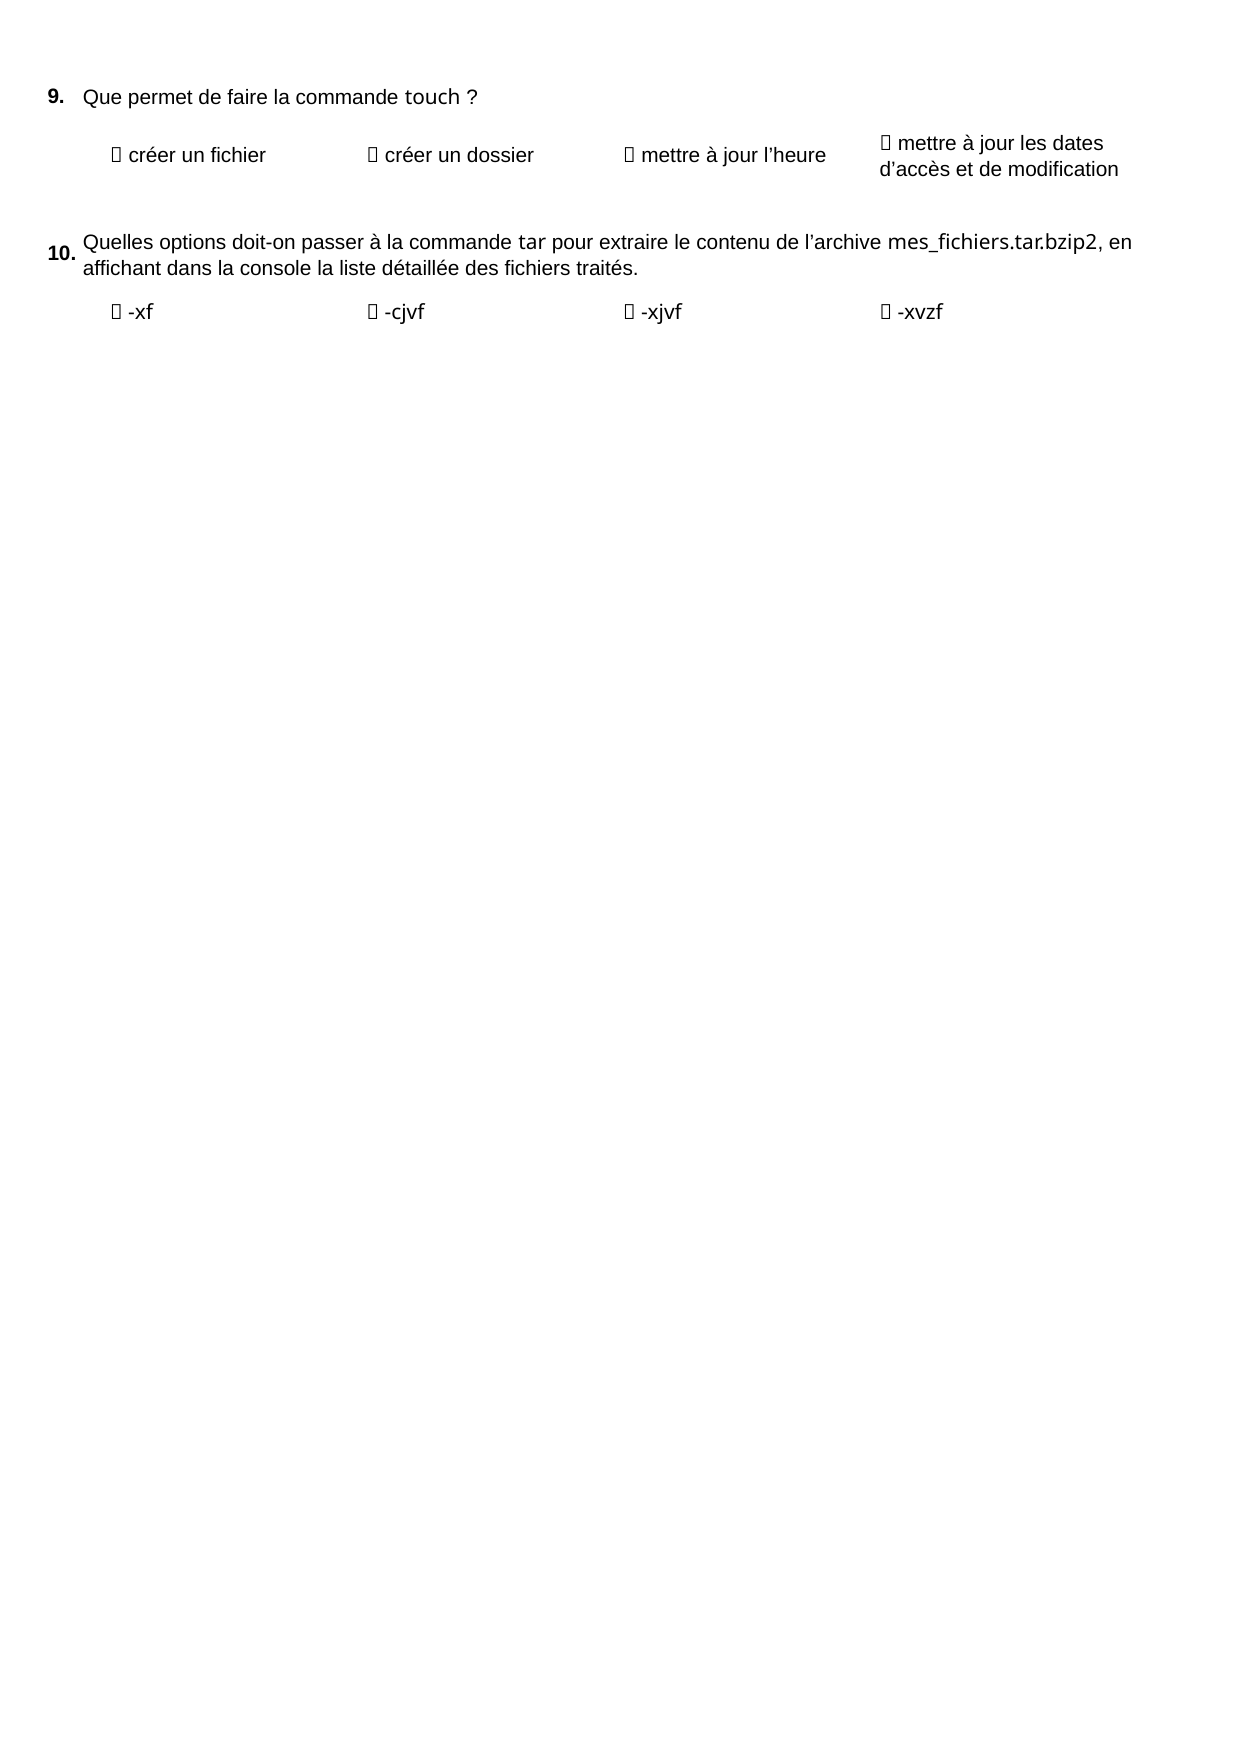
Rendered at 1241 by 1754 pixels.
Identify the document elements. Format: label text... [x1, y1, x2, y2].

table_header  mettre à jour l’heure [617, 122, 873, 186]
table_header 10. [47, 221, 83, 285]
table_header  créer un fichier [104, 122, 361, 186]
table_header  -xf [104, 291, 361, 331]
table_header  -cjvf [361, 291, 617, 331]
table_header  mettre à jour les dates d’accès et de modification [874, 122, 1130, 186]
table_cell [47, 285, 1193, 337]
table_header Que permet de faire la commande touch ? [83, 76, 1193, 116]
table_header  créer un dossier [361, 122, 617, 186]
table_header  -xjvf [617, 291, 873, 331]
table_header 9. [47, 76, 83, 116]
table_cell [47, 116, 1193, 192]
table_header  -xvzf [874, 291, 1130, 331]
table_header Quelles options doit-on passer à la commande tar pour extraire le contenu de l’archive mes_fichiers.tar.bzip2, en affichant dans la console la liste détaillée des fichiers traités. [83, 221, 1193, 285]
